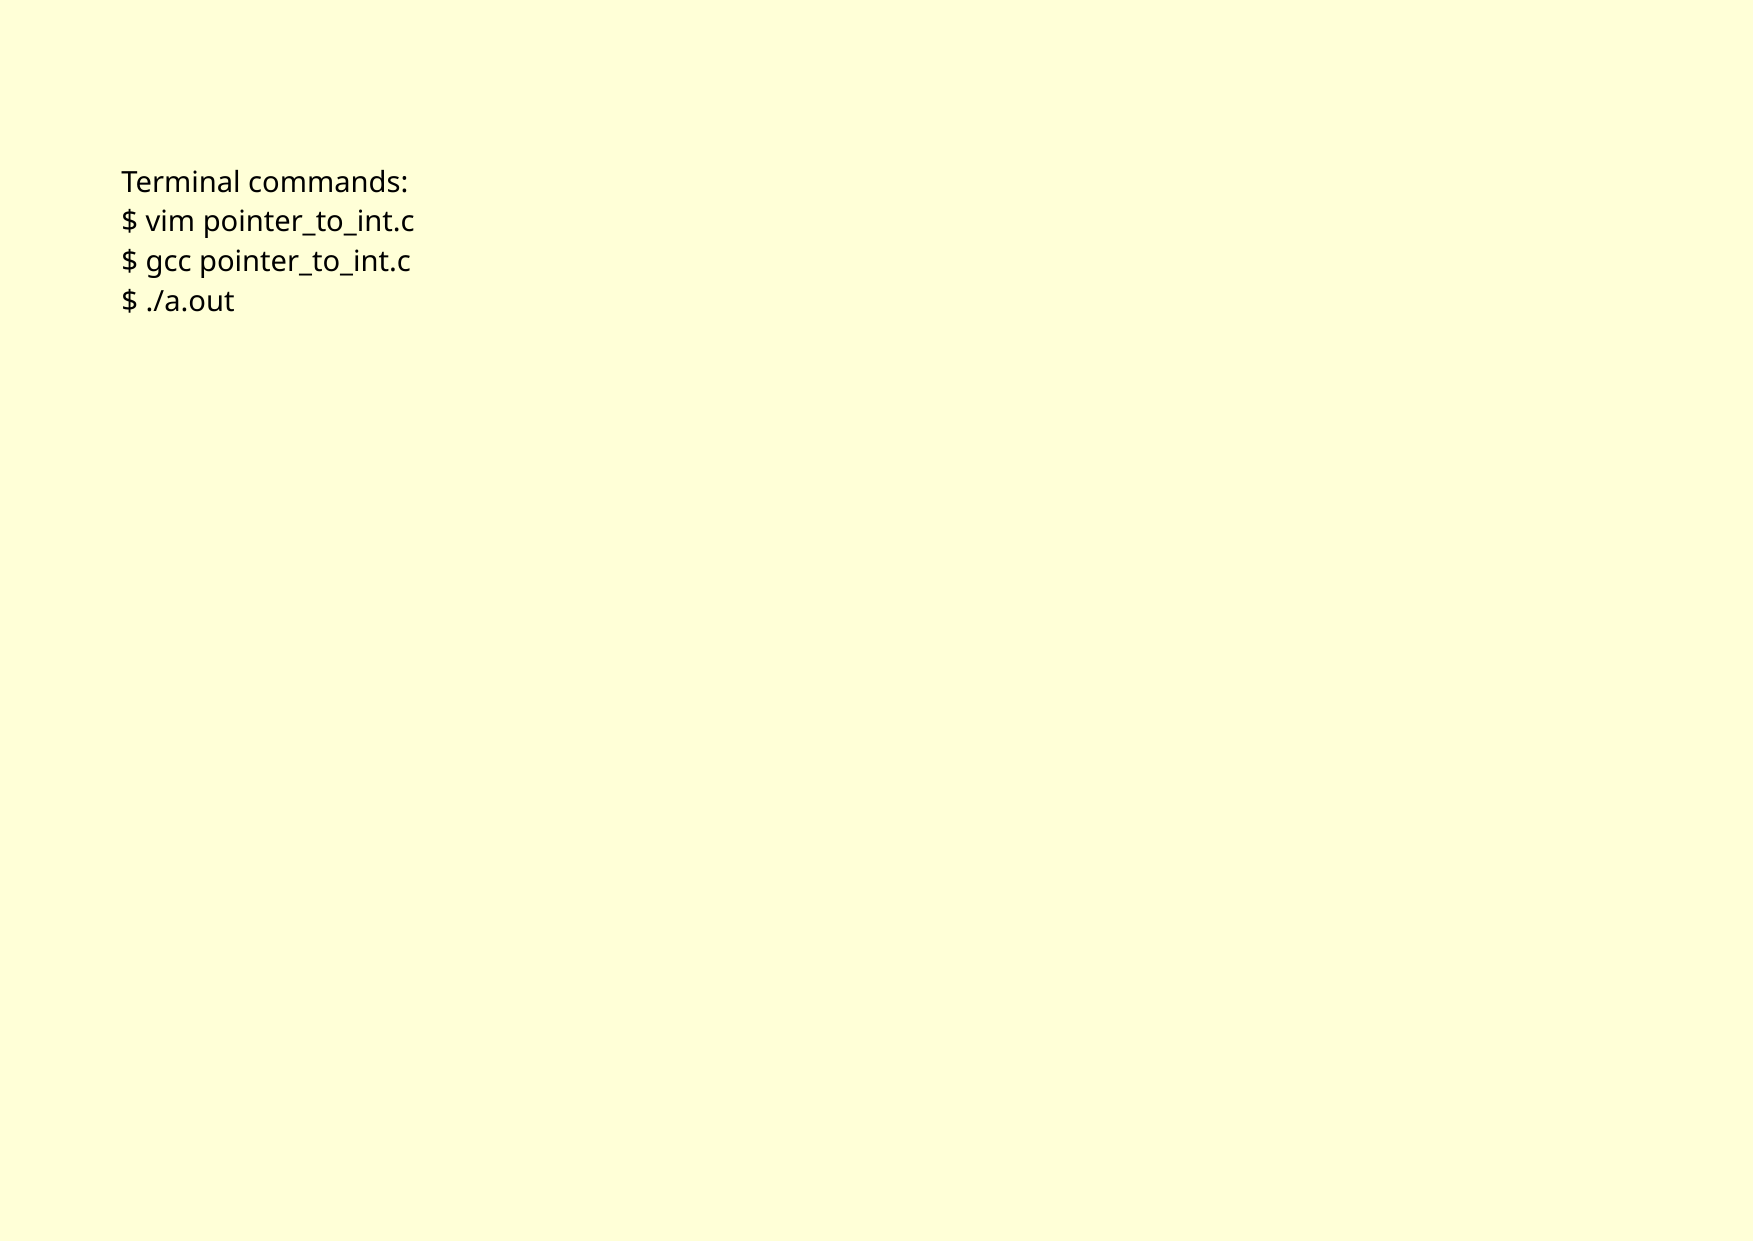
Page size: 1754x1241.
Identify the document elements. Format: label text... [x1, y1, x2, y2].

text $ gcc pointer_to_int.c [121, 240, 1632, 280]
text Terminal commands: [121, 161, 1632, 201]
text $ vim pointer_to_int.c [121, 201, 1632, 240]
text $ ./a.out [121, 280, 1632, 319]
